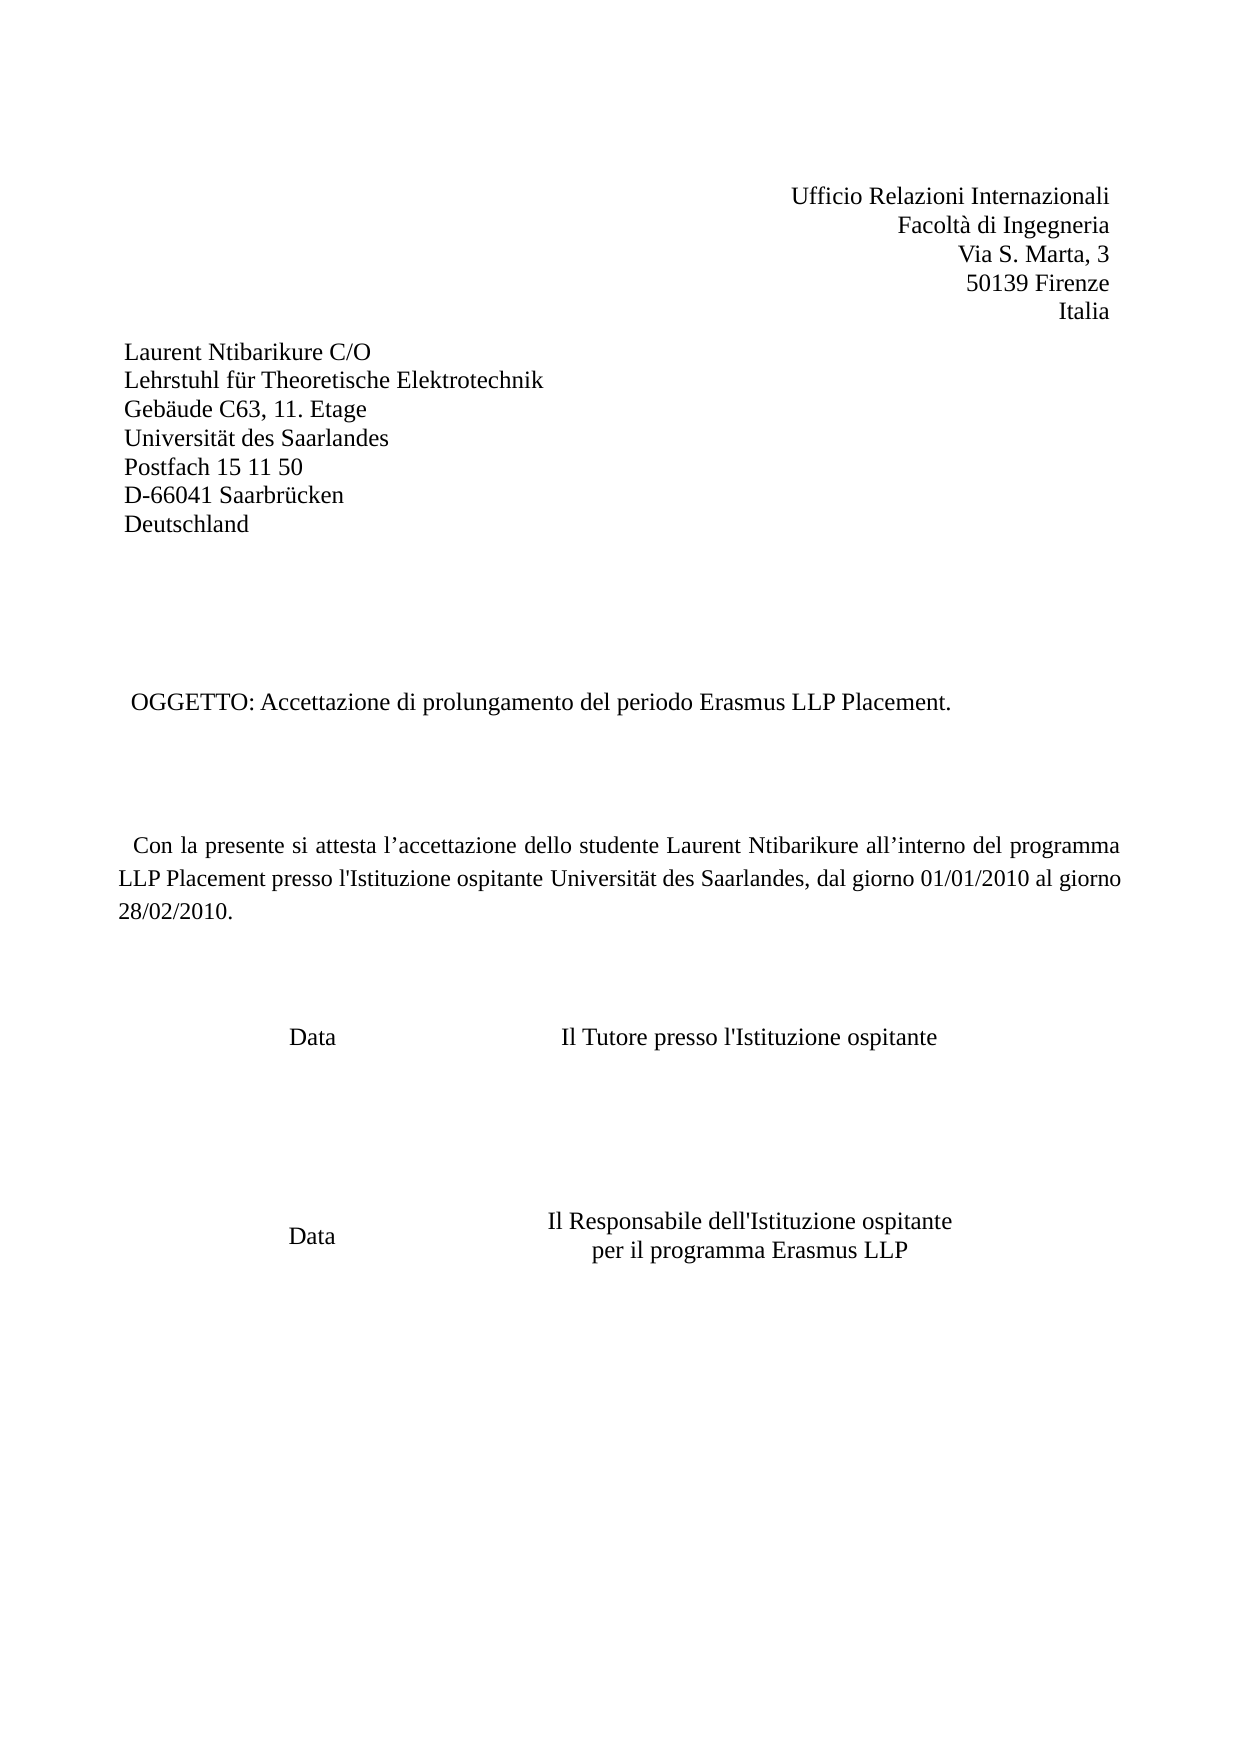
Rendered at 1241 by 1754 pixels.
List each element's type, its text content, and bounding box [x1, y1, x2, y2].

text OGGETTO: Accettazione di prolungamento del periodo Erasmus LLP Placement. [118, 687, 1122, 716]
table_header Ufficio Relazioni Internazionali Facoltà di Ingegneria Via S. Marta, 3 50139 Firenze Italia [766, 176, 1121, 331]
table_header Data [283, 1017, 537, 1057]
table_header Il Tutore presso l'Istituzione ospitante [537, 1017, 961, 1057]
text Con la presente si attesta l’accettazione dello studente Laurent Ntibarikure all’interno del programma LLP Placement presso l'Istituzione ospitante Universität des Saarlandes, dal giorno 01/01/2010 al giorno 28/02/2010. [118, 831, 1122, 925]
table_header Laurent Ntibarikure C/O Lehrstuhl für Theoretische Elektrotechnik Gebäude C63, 11. Etage Universität des Saarlandes Postfach 15 11 50 D-66041 Saarbrücken Deutschland [118, 331, 553, 543]
table_header Il Responsabile dell'Istituzione ospitante per il programma Erasmus LLP [537, 1201, 962, 1269]
table_header Data [283, 1201, 537, 1269]
